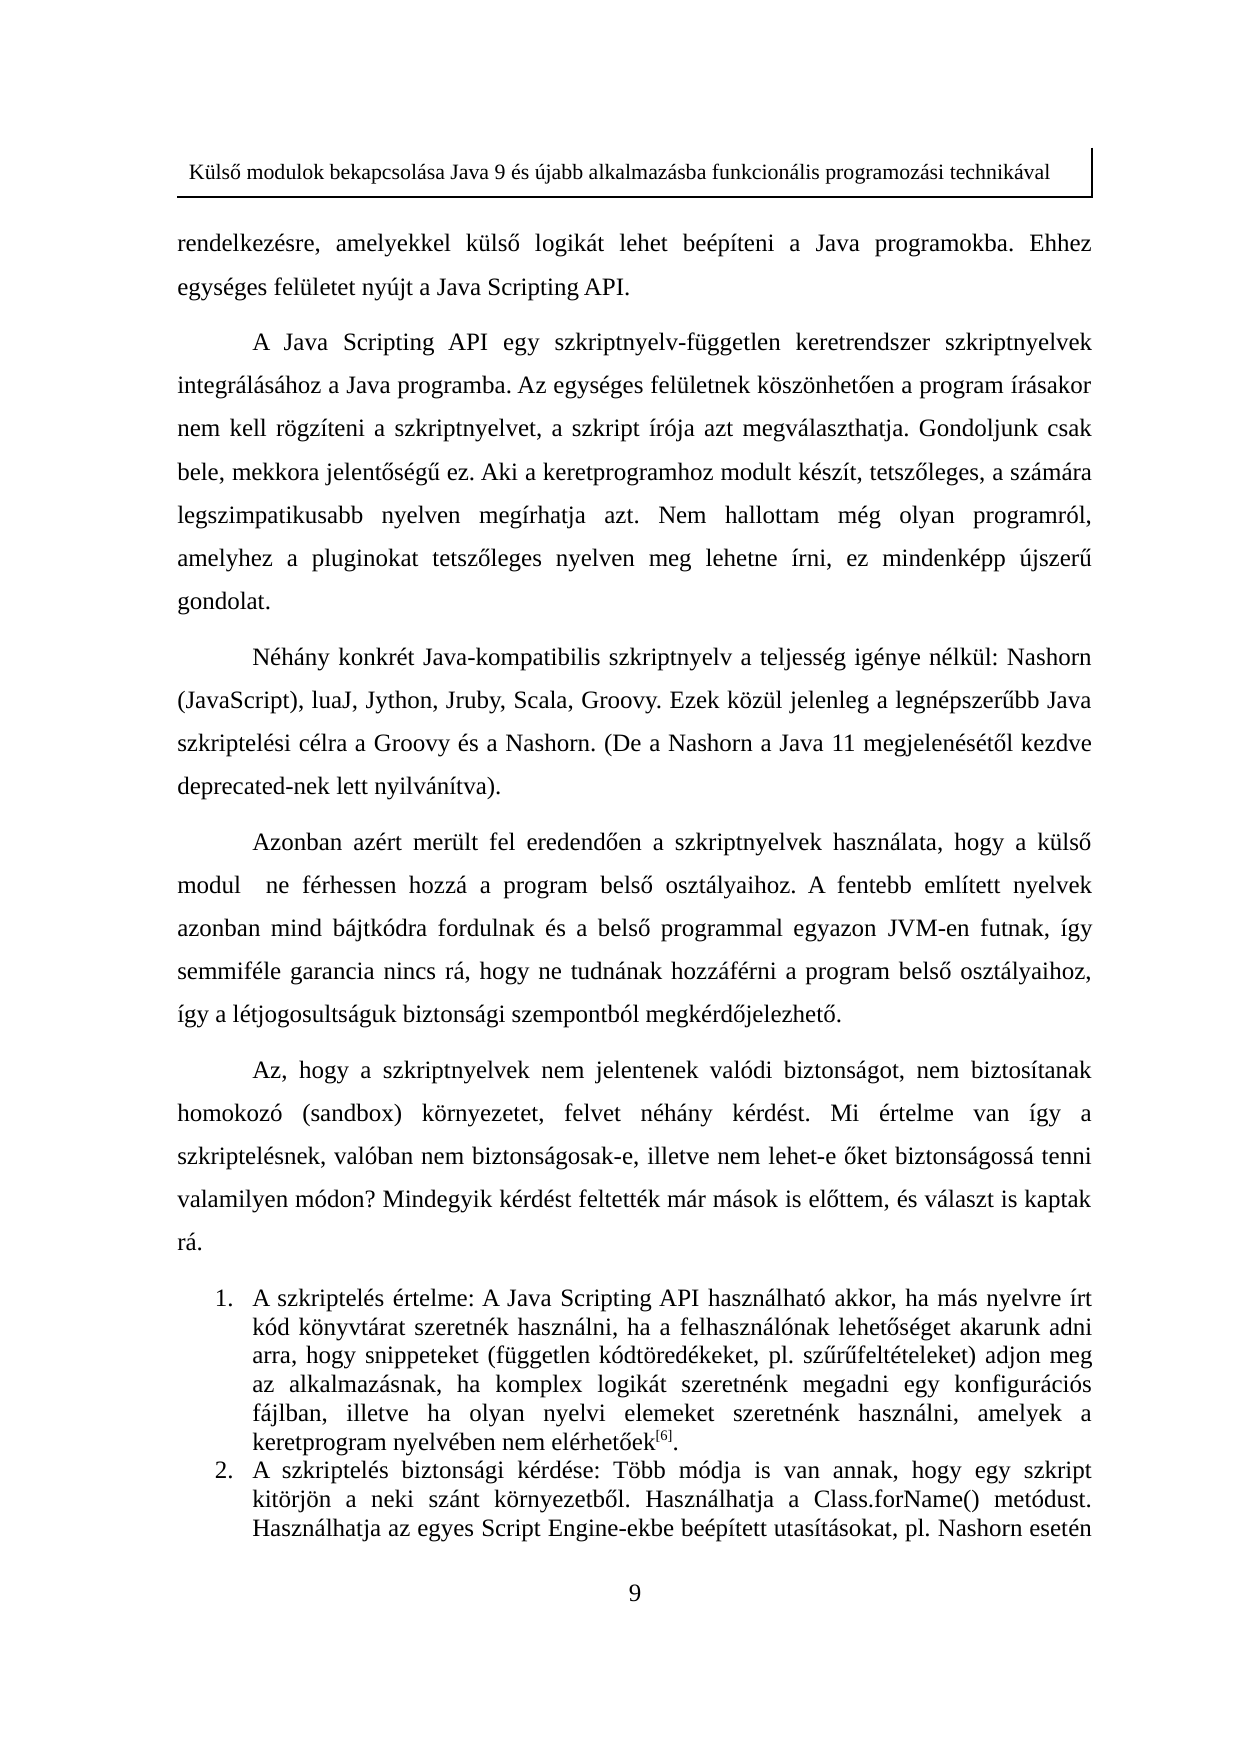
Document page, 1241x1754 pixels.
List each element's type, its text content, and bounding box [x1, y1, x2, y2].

text Az, hogy a szkriptnyelvek nem jelentenek valódi biztonságot, nem biztosítanak homokozó (sandbox) környezetet, felvet néhány kérdést. Mi értelme van így a szkriptelésnek, valóban nem biztonságosak-e, illetve nem lehet-e őket biztonságossá tenni valamilyen módon? Mindegyik kérdést feltették már mások is előttem, és választ is kaptak rá. [177, 1055, 1093, 1256]
text rendelkezésre, amelyekkel külső logikát lehet beépíteni a Java programokba. Ehhez egységes felületet nyújt a Java Scripting API. [177, 228, 1093, 300]
list A szkriptelés biztonsági kérdése: Több módja is van annak, hogy egy szkript kitörjön a neki szánt környezetből. Használhatja a Class.forName() metódust. Használhatja az egyes Script Engine-ekbe beépített utasításokat, pl. Nashorn esetén [214, 1455, 1093, 1542]
text Azonban azért merült fel eredendően a szkriptnyelvek használata, hogy a külső modul ne férhessen hozzá a program belső osztályaihoz. A fentebb említett nyelvek azonban mind bájtkódra fordulnak és a belső programmal egyazon JVM-en futnak, így semmiféle garancia nincs rá, hogy ne tudnának hozzáférni a program belső osztályaihoz, így a létjogosultságuk biztonsági szempontból megkérdőjelezhető. [177, 827, 1093, 1028]
text A Java Scripting API egy szkriptnyelv-független keretrendszer szkriptnyelvek integrálásához a Java programba. Az egységes felületnek köszönhetően a program írásakor nem kell rögzíteni a szkriptnyelvet, a szkript írója azt megválaszthatja. Gondoljunk csak bele, mekkora jelentőségű ez. Aki a keretprogramhoz modult készít, tetszőleges, a számára legszimpatikusabb nyelven megírhatja azt. Nem hallottam még olyan programról, amelyhez a pluginokat tetszőleges nyelven meg lehetne írni, ez mindenképp újszerű gondolat. [177, 327, 1093, 615]
text Néhány konkrét Java-kompatibilis szkriptnyelv a teljesség igénye nélkül: Nashorn (JavaScript), luaJ, Jython, Jruby, Scala, Groovy. Ezek közül jelenleg a legnépszerűbb Java szkriptelési célra a Groovy és a Nashorn. (De a Nashorn a Java 11 megjelenésétől kezdve deprecated-nek lett nyilvánítva). [177, 642, 1093, 800]
list A szkriptelés értelme: A Java Scripting API használható akkor, ha más nyelvre írt kód könyvtárat szeretnék használni, ha a felhasználónak lehetőséget akarunk adni arra, hogy snippeteket (független kódtöredékeket, pl. szűrűfeltételeket) adjon meg az alkalmazásnak, ha komplex logikát szeretnénk megadni egy konfigurációs fájlban, illetve ha olyan nyelvi elemeket szeretnénk használni, amelyek a keretprogram nyelvében nem elérhetőek[6]. [214, 1283, 1093, 1455]
